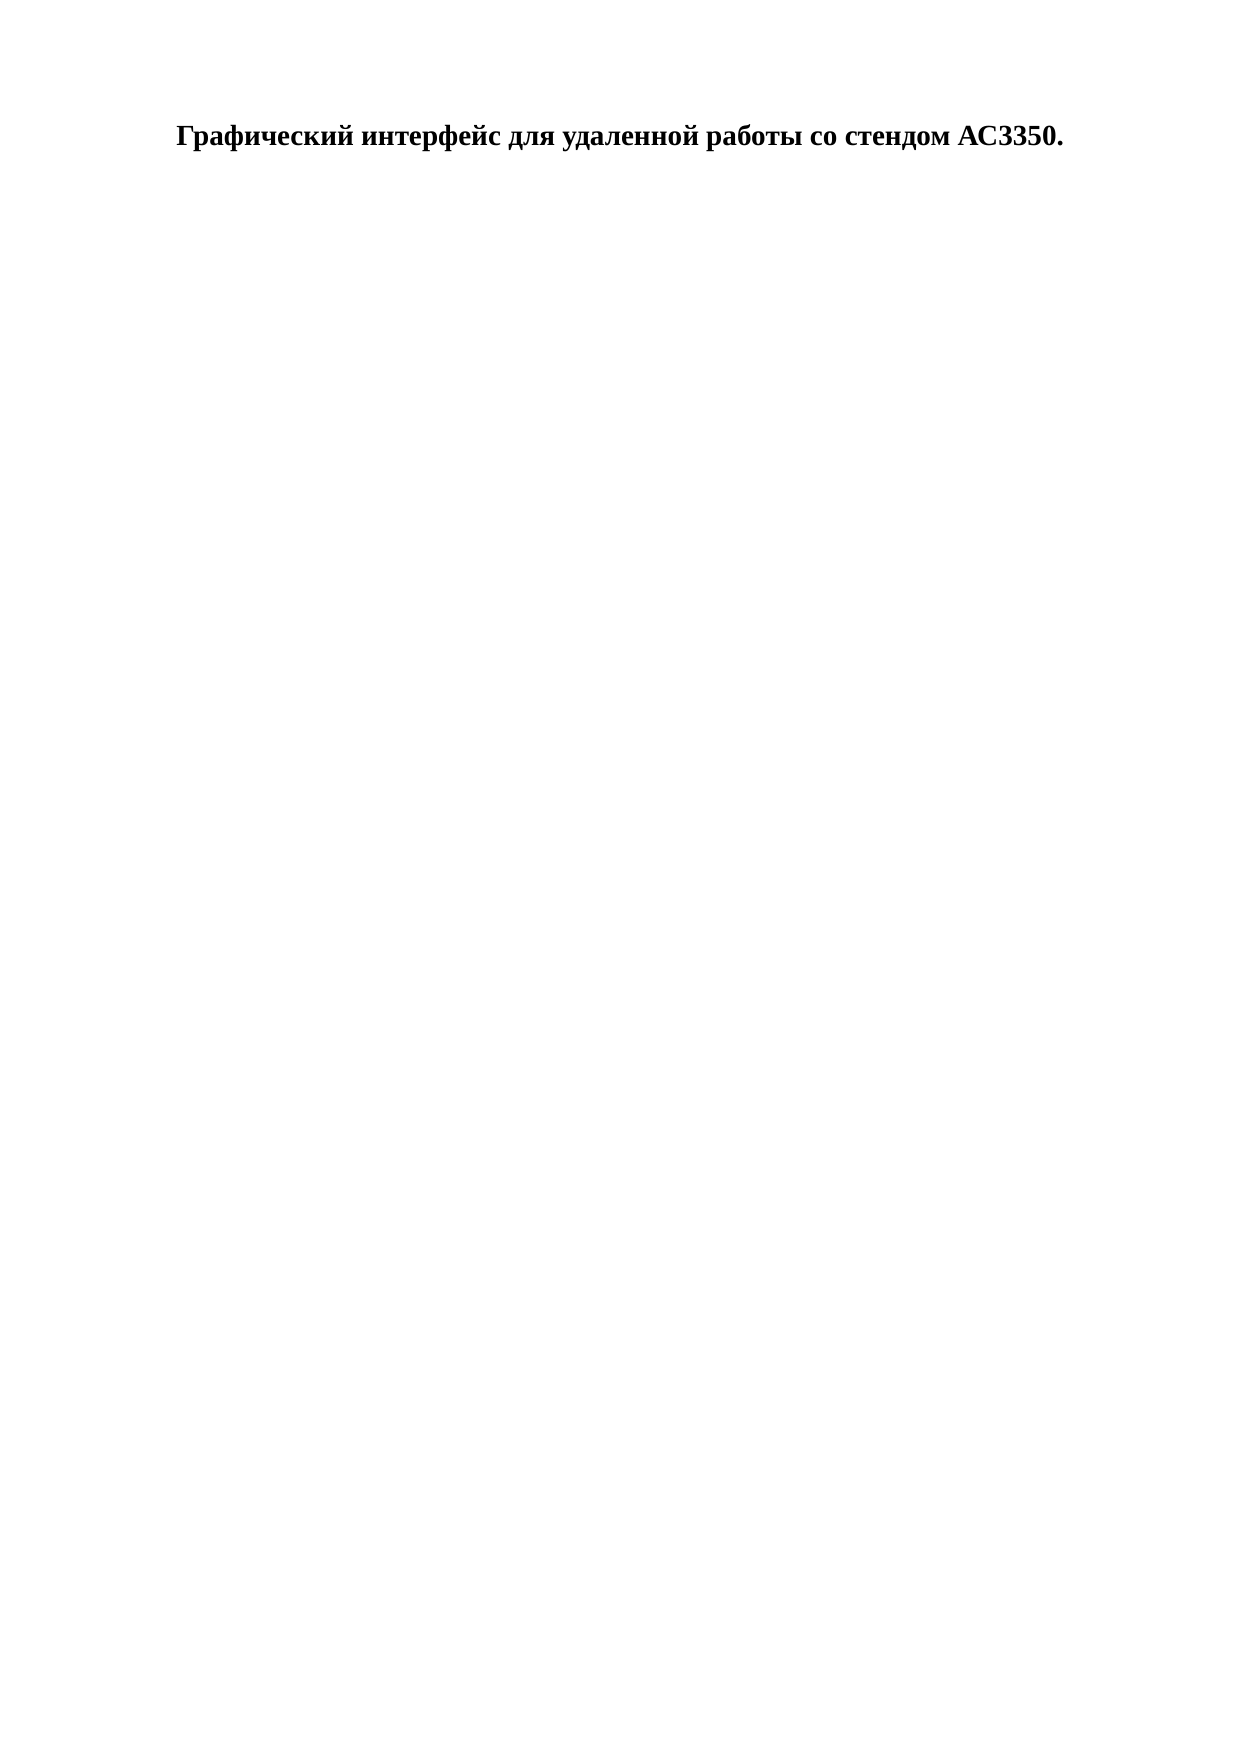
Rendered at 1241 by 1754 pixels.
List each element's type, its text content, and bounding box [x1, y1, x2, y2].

text Графический интерфейс для удаленной работы со стендом АС3350. [118, 118, 1122, 152]
